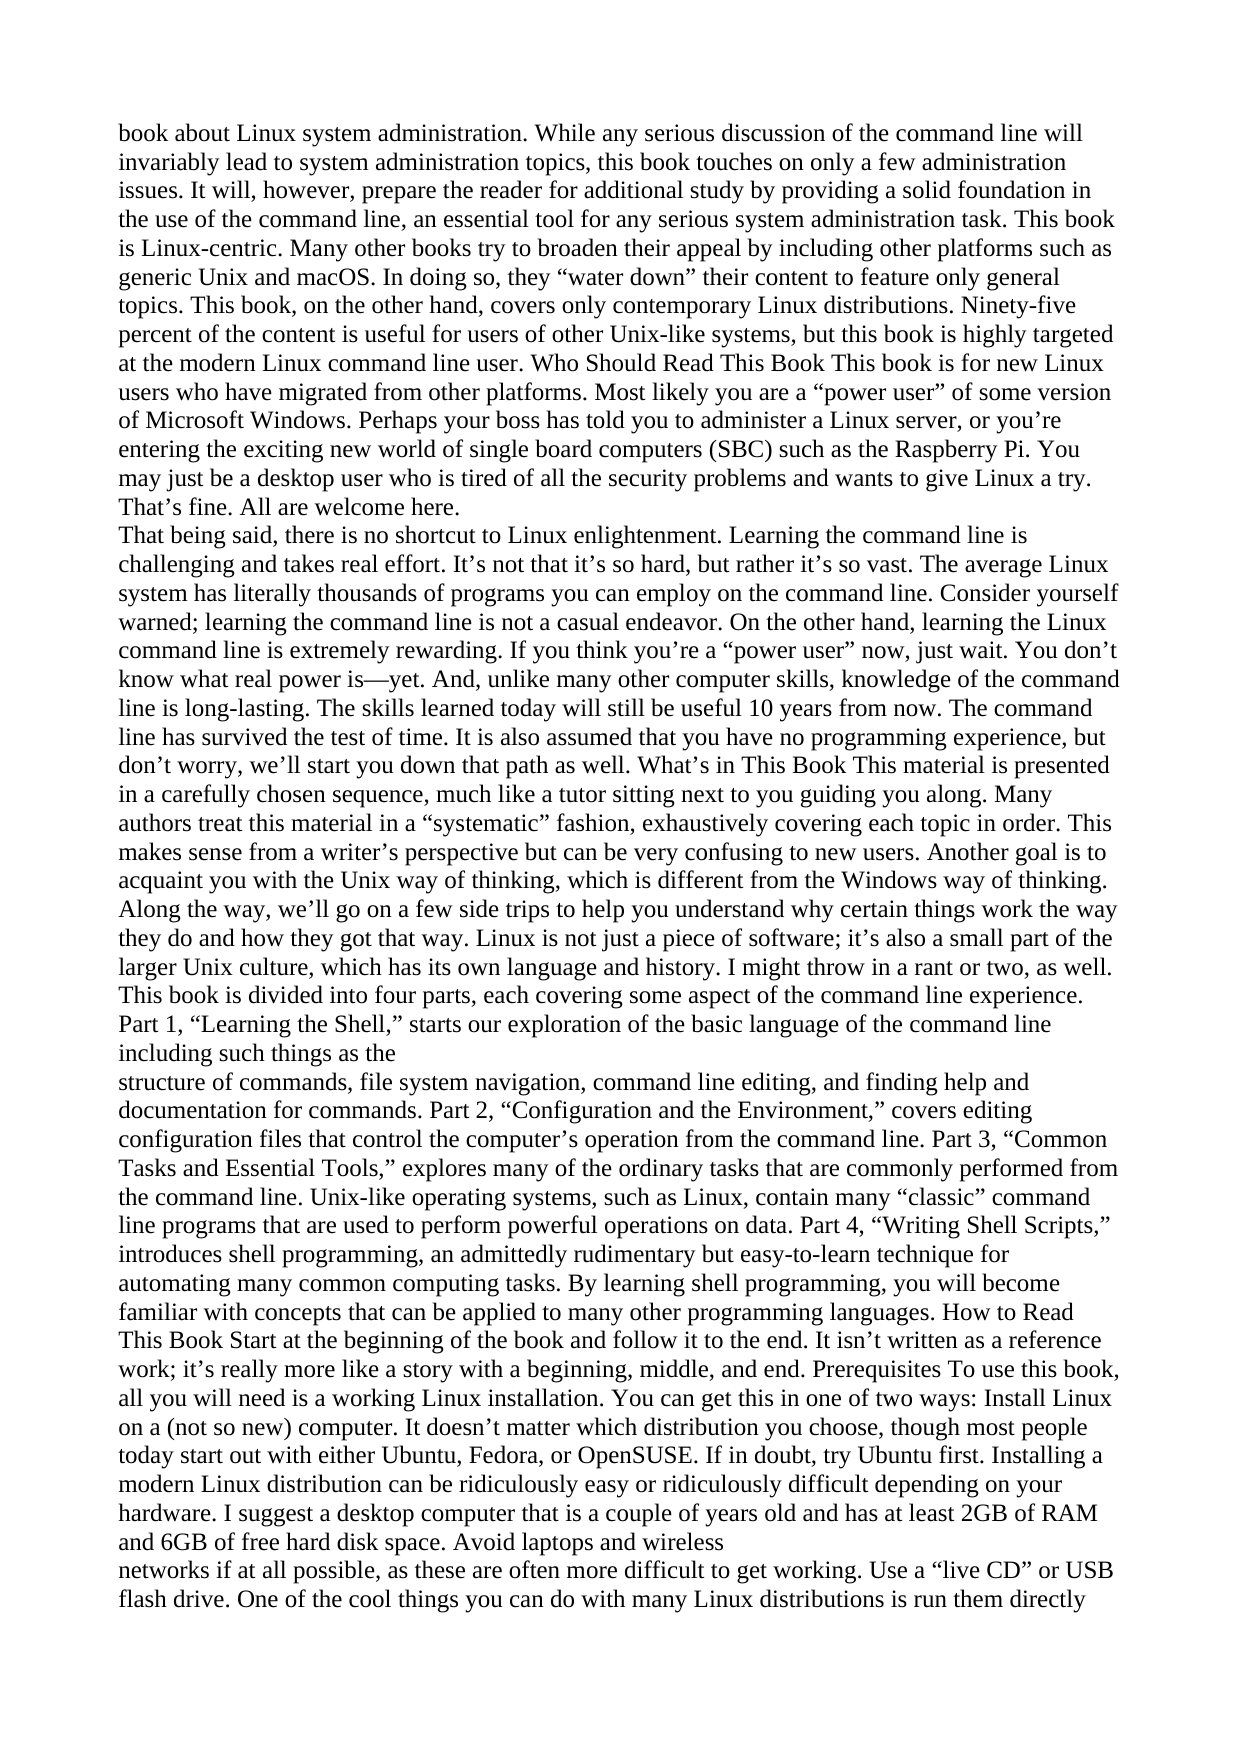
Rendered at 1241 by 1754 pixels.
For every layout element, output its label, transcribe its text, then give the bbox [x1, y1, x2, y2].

text structure of commands, file system navigation, command line editing, and finding help and documentation for commands. Part 2, “Configuration and the Environment,” covers editing configuration files that control the computer’s operation from the command line. Part 3, “Common Tasks and Essential Tools,” explores many of the ordinary tasks that are commonly performed from the command line. Unix-like operating systems, such as Linux, contain many “classic” command line programs that are used to perform powerful operations on data. Part 4, “Writing Shell Scripts,” introduces shell programming, an admittedly rudimentary but easy-to-learn technique for automating many common computing tasks. By learning shell programming, you will become familiar with concepts that can be applied to many other programming languages. How to Read This Book Start at the beginning of the book and follow it to the end. It isn’t written as a reference work; it’s really more like a story with a beginning, middle, and end. Prerequisites To use this book, all you will need is a working Linux installation. You can get this in one of two ways: Install Linux on a (not so new) computer. It doesn’t matter which distribution you choose, though most people today start out with either Ubuntu, Fedora, or OpenSUSE. If in doubt, try Ubuntu first. Installing a modern Linux distribution can be ridiculously easy or ridiculously difficult depending on your hardware. I suggest a desktop computer that is a couple of years old and has at least 2GB of RAM and 6GB of free hard disk space. Avoid laptops and wireless [118, 1067, 1122, 1556]
text book about Linux system administration. While any serious discussion of the command line will invariably lead to system administration topics, this book touches on only a few administration issues. It will, however, prepare the reader for additional study by providing a solid foundation in the use of the command line, an essential tool for any serious system administration task. This book is Linux-centric. Many other books try to broaden their appeal by including other platforms such as generic Unix and macOS. In doing so, they “water down” their content to feature only general topics. This book, on the other hand, covers only contemporary Linux distributions. Ninety-five percent of the content is useful for users of other Unix-like systems, but this book is highly targeted at the modern Linux command line user. Who Should Read This Book This book is for new Linux users who have migrated from other platforms. Most likely you are a “power user” of some version of Microsoft Windows. Perhaps your boss has told you to administer a Linux server, or you’re entering the exciting new world of single board computers (SBC) such as the Raspberry Pi. You may just be a desktop user who is tired of all the security problems and wants to give Linux a try. That’s fine. All are welcome here. [118, 118, 1122, 521]
text networks if at all possible, as these are often more difficult to get working. Use a “live CD” or USB flash drive. One of the cool things you can do with many Linux distributions is run them directly [118, 1556, 1122, 1613]
text That being said, there is no shortcut to Linux enlightenment. Learning the command line is challenging and takes real effort. It’s not that it’s so hard, but rather it’s so vast. The average Linux system has literally thousands of programs you can employ on the command line. Consider yourself warned; learning the command line is not a casual endeavor. On the other hand, learning the Linux command line is extremely rewarding. If you think you’re a “power user” now, just wait. You don’t know what real power is—yet. And, unlike many other computer skills, knowledge of the command line is long-lasting. The skills learned today will still be useful 10 years from now. The command line has survived the test of time. It is also assumed that you have no programming experience, but don’t worry, we’ll start you down that path as well. What’s in This Book This material is presented in a carefully chosen sequence, much like a tutor sitting next to you guiding you along. Many authors treat this material in a “systematic” fashion, exhaustively covering each topic in order. This makes sense from a writer’s perspective but can be very confusing to new users. Another goal is to acquaint you with the Unix way of thinking, which is different from the Windows way of thinking. Along the way, we’ll go on a few side trips to help you understand why certain things work the way they do and how they got that way. Linux is not just a piece of software; it’s also a small part of the larger Unix culture, which has its own language and history. I might throw in a rant or two, as well. This book is divided into four parts, each covering some aspect of the command line experience. Part 1, “Learning the Shell,” starts our exploration of the basic language of the command line including such things as the [118, 521, 1122, 1067]
